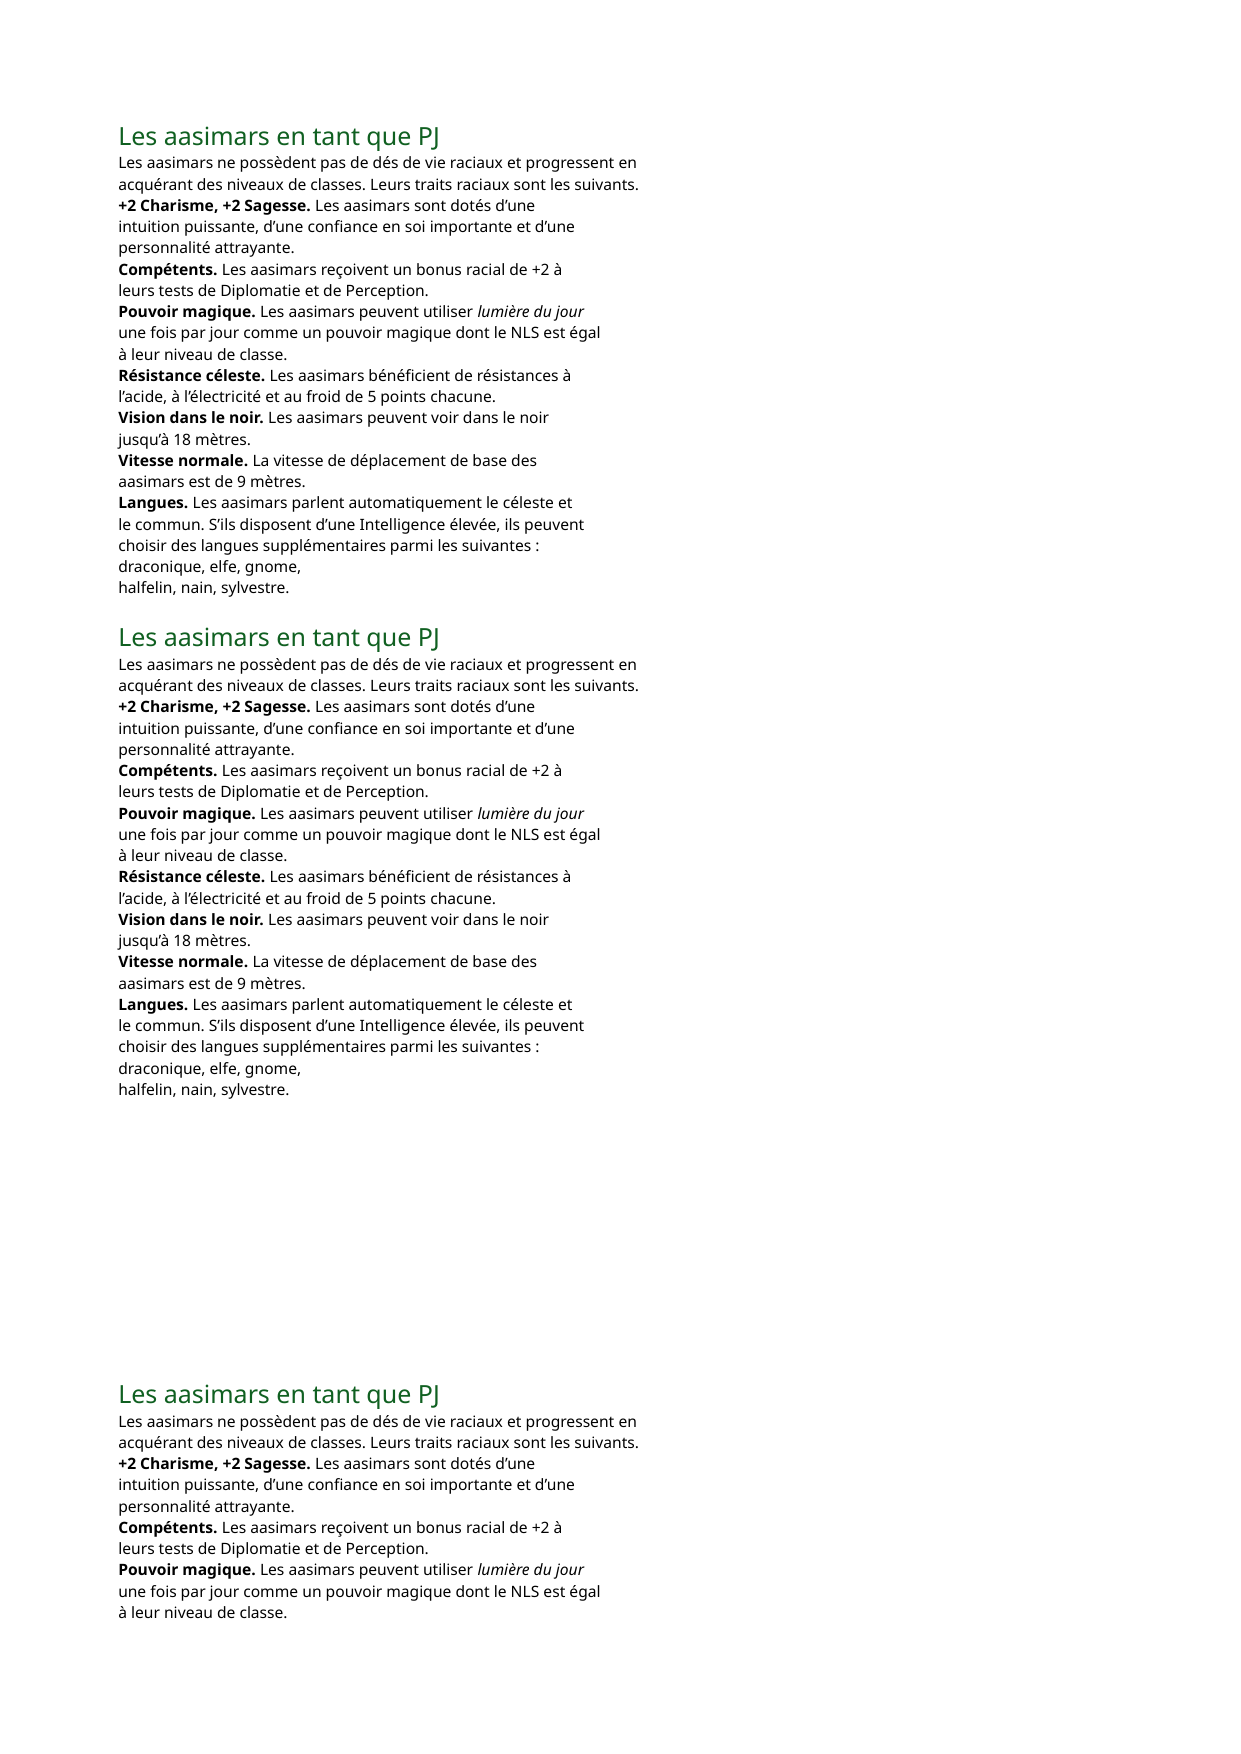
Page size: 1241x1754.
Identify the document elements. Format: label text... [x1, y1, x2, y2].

text une fois par jour comme un pouvoir magique dont le NLS est égal [118, 1580, 1122, 1602]
text Pouvoir magique. Les aasimars peuvent utiliser lumière du jour [118, 802, 1122, 824]
text leurs tests de Diplomatie et de Perception. [118, 280, 1122, 301]
text Langues. Les aasimars parlent automatiquement le céleste et [118, 492, 1122, 513]
text Les aasimars ne possèdent pas de dés de vie raciaux et progressent en [118, 152, 1122, 173]
text Compétents. Les aasimars reçoivent un bonus racial de +2 à [118, 258, 1122, 280]
text acquérant des niveaux de classes. Leurs traits raciaux sont les suivants. [118, 173, 1122, 195]
text à leur niveau de classe. [118, 1602, 1122, 1623]
text Vision dans le noir. Les aasimars peuvent voir dans le noir [118, 407, 1122, 428]
text intuition puissante, d’une confiance en soi importante et d’une [118, 216, 1122, 237]
text Compétents. Les aasimars reçoivent un bonus racial de +2 à [118, 760, 1122, 781]
text l’acide, à l’électricité et au froid de 5 points chacune. [118, 887, 1122, 909]
text aasimars est de 9 mètres. [118, 972, 1122, 994]
text Les aasimars en tant que PJ [118, 1376, 1122, 1410]
text draconique, elfe, gnome, [118, 556, 1122, 577]
text Pouvoir magique. Les aasimars peuvent utiliser lumière du jour [118, 301, 1122, 322]
text intuition puissante, d’une confiance en soi importante et d’une [118, 1474, 1122, 1495]
text à leur niveau de classe. [118, 343, 1122, 365]
text jusqu’à 18 mètres. [118, 930, 1122, 951]
text le commun. S’ils disposent d’une Intelligence élevée, ils peuvent [118, 1015, 1122, 1036]
text leurs tests de Diplomatie et de Perception. [118, 1538, 1122, 1559]
text Vitesse normale. La vitesse de déplacement de base des [118, 951, 1122, 972]
text draconique, elfe, gnome, [118, 1057, 1122, 1079]
text personnalité attrayante. [118, 739, 1122, 760]
text halfelin, nain, sylvestre. [118, 1079, 1122, 1100]
text Les aasimars ne possèdent pas de dés de vie raciaux et progressent en [118, 1410, 1122, 1432]
text personnalité attrayante. [118, 1495, 1122, 1517]
text intuition puissante, d’une confiance en soi importante et d’une [118, 717, 1122, 739]
text acquérant des niveaux de classes. Leurs traits raciaux sont les suivants. [118, 1432, 1122, 1453]
text l’acide, à l’électricité et au froid de 5 points chacune. [118, 386, 1122, 407]
text une fois par jour comme un pouvoir magique dont le NLS est égal [118, 322, 1122, 343]
text aasimars est de 9 mètres. [118, 471, 1122, 492]
text à leur niveau de classe. [118, 845, 1122, 866]
text Les aasimars en tant que PJ [118, 118, 1122, 152]
text +2 Charisme, +2 Sagesse. Les aasimars sont dotés d’une [118, 1453, 1122, 1474]
text Compétents. Les aasimars reçoivent un bonus racial de +2 à [118, 1517, 1122, 1538]
text Les aasimars en tant que PJ [118, 620, 1122, 654]
text jusqu’à 18 mètres. [118, 428, 1122, 450]
text Langues. Les aasimars parlent automatiquement le céleste et [118, 994, 1122, 1015]
text Les aasimars ne possèdent pas de dés de vie raciaux et progressent en [118, 654, 1122, 675]
text Résistance céleste. Les aasimars bénéficient de résistances à [118, 365, 1122, 386]
text le commun. S’ils disposent d’une Intelligence élevée, ils peuvent [118, 513, 1122, 535]
text leurs tests de Diplomatie et de Perception. [118, 781, 1122, 802]
text Résistance céleste. Les aasimars bénéficient de résistances à [118, 866, 1122, 887]
text acquérant des niveaux de classes. Leurs traits raciaux sont les suivants. [118, 675, 1122, 696]
text halfelin, nain, sylvestre. [118, 577, 1122, 598]
text Pouvoir magique. Les aasimars peuvent utiliser lumière du jour [118, 1559, 1122, 1580]
text +2 Charisme, +2 Sagesse. Les aasimars sont dotés d’une [118, 195, 1122, 216]
text personnalité attrayante. [118, 237, 1122, 258]
text Vision dans le noir. Les aasimars peuvent voir dans le noir [118, 909, 1122, 930]
text choisir des langues supplémentaires parmi les suivantes : [118, 535, 1122, 556]
text une fois par jour comme un pouvoir magique dont le NLS est égal [118, 824, 1122, 845]
text +2 Charisme, +2 Sagesse. Les aasimars sont dotés d’une [118, 696, 1122, 717]
text Vitesse normale. La vitesse de déplacement de base des [118, 450, 1122, 471]
text choisir des langues supplémentaires parmi les suivantes : [118, 1036, 1122, 1057]
